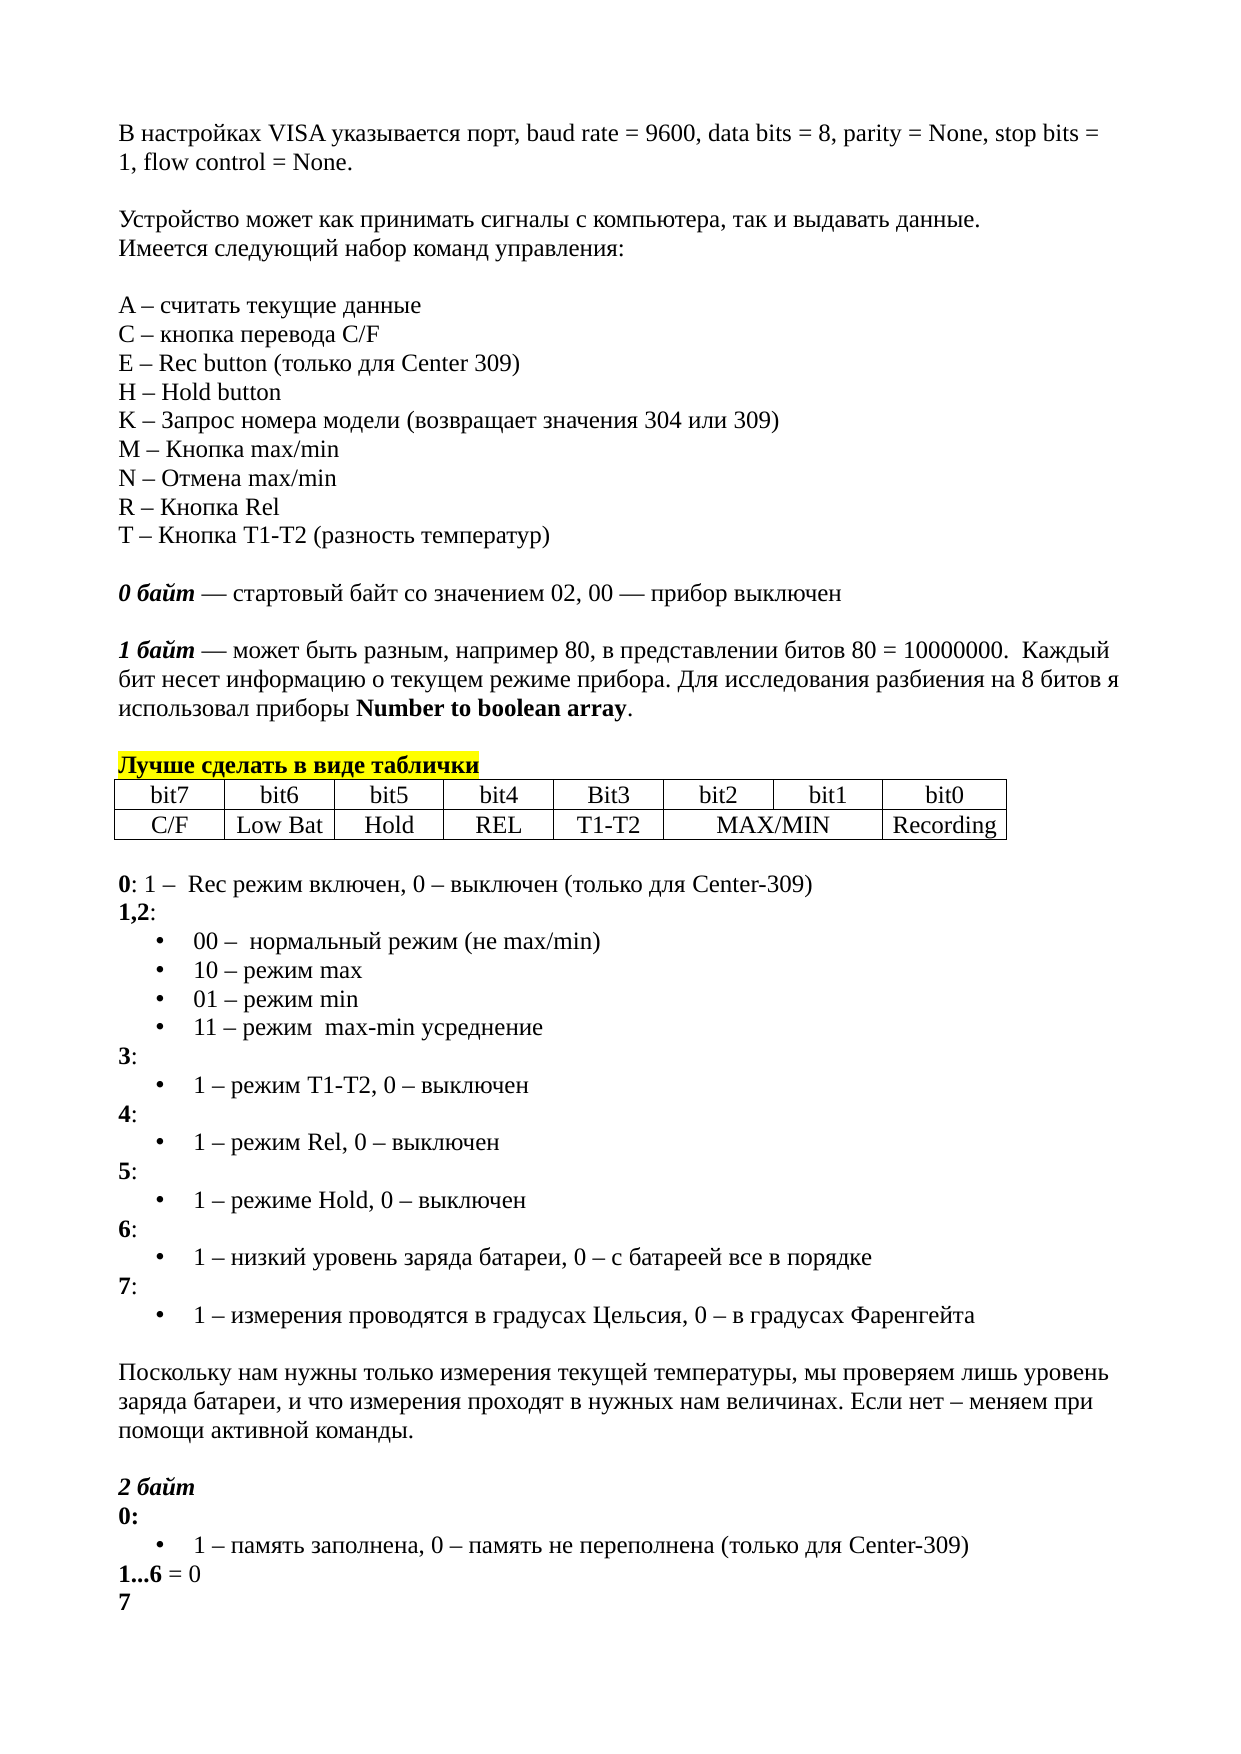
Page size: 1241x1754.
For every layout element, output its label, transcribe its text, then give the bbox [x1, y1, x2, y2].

text 1,2: [118, 897, 1122, 926]
text M – Кнопка max/min [118, 434, 1122, 463]
table_header bit5 [335, 780, 443, 809]
text T – Кнопка T1-T2 (разность температур) [118, 521, 1122, 549]
list 1 – режим T1-T2, 0 – выключен [156, 1070, 1122, 1099]
table_header bit1 [774, 780, 882, 809]
list 1 – режиме Hold, 0 – выключен [156, 1185, 1122, 1214]
text 3: [118, 1041, 1122, 1070]
text 0: 1 – Rec режим включен, 0 – выключен (только для Center-309) [118, 869, 1122, 897]
table_cell REL [444, 810, 553, 839]
text 7 [118, 1587, 1122, 1616]
table_cell C/F [115, 810, 224, 839]
text Имеется следующий набор команд управления: [118, 233, 1122, 262]
table_cell T1-T2 [554, 810, 663, 839]
list 1 – память заполнена, 0 – память не переполнена (только для Center-309) [156, 1530, 1122, 1559]
text H – Hold button [118, 377, 1122, 406]
text 2 байт [118, 1472, 1122, 1501]
text A – считать текущие данные [118, 291, 1122, 319]
text K – Запрос номера модели (возвращает значения 304 или 309) [118, 406, 1122, 434]
text E – Rec button (только для Center 309) [118, 348, 1122, 377]
text Поскольку нам нужны только измерения текущей температуры, мы проверяем лишь уровень заряда батареи, и что измерения проходят в нужных нам величинах. Если нет – меняем при помощи активной команды. [118, 1357, 1122, 1444]
table_header bit6 [225, 780, 334, 809]
text Лучше сделать в виде таблички [118, 751, 1122, 779]
table_header bit0 [883, 780, 1006, 809]
table_cell MAX/MIN [664, 810, 882, 839]
table_cell Recording [883, 810, 1006, 839]
table_header bit7 [115, 780, 224, 809]
list 1 – низкий уровень заряда батареи, 0 – с батареей все в порядке [156, 1242, 1122, 1271]
text 6: [118, 1214, 1122, 1242]
list 1 – измерения проводятся в градусах Цельсия, 0 – в градусах Фаренгейта [156, 1300, 1122, 1329]
table_cell Low Bat [225, 810, 334, 839]
list 01 – режим min [156, 984, 1122, 1012]
table_header Bit3 [554, 780, 663, 809]
text N – Отмена max/min [118, 463, 1122, 492]
list 10 – режим max [156, 955, 1122, 984]
text 1 байт — может быть разным, например 80, в представлении битов 80 = 10000000. Каждый бит несет информацию о текущем режиме прибора. Для исследования разбиения на 8 битов я использовал приборы Number to boolean array. [118, 636, 1122, 722]
text Устройство может как принимать сигналы с компьютера, так и выдавать данные. [118, 204, 1122, 233]
table_header bit4 [444, 780, 553, 809]
table_cell Hold [335, 810, 443, 839]
text 0: [118, 1501, 1122, 1530]
text 7: [118, 1271, 1122, 1300]
text 1...6 = 0 [118, 1559, 1122, 1587]
text В настройках VISA указывается порт, baud rate = 9600, data bits = 8, parity = None, stop bits = 1, flow control = None. [118, 118, 1122, 176]
text 4: [118, 1099, 1122, 1127]
text 5: [118, 1156, 1122, 1185]
list 00 – нормальный режим (не max/min) [156, 926, 1122, 955]
text 0 байт — стартовый байт со значением 02, 00 — прибор выключен [118, 578, 1122, 607]
text C – кнопка перевода С/F [118, 319, 1122, 348]
list 1 – режим Rel, 0 – выключен [156, 1127, 1122, 1156]
list 11 – режим max-min усреднение [156, 1012, 1122, 1041]
table_header bit2 [664, 780, 773, 809]
text R – Кнопка Rel [118, 492, 1122, 521]
